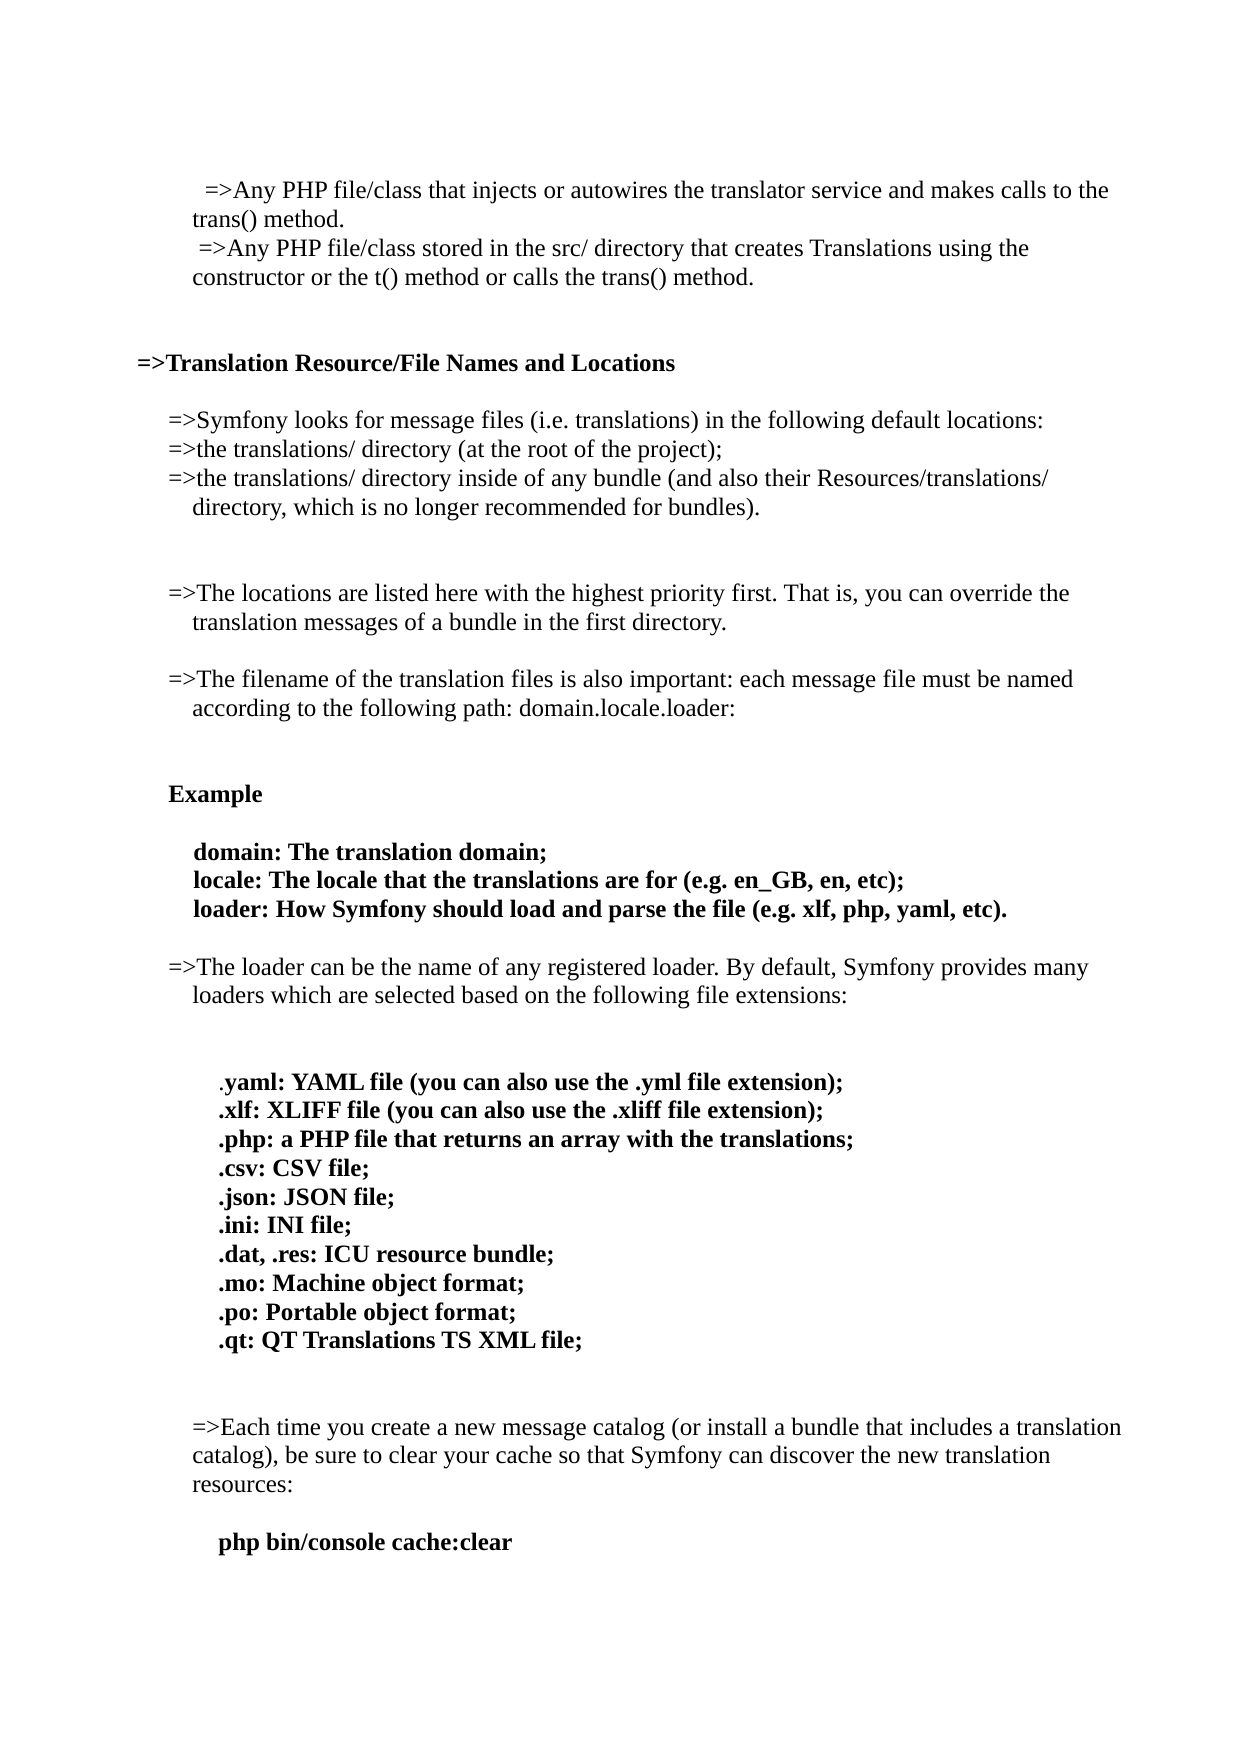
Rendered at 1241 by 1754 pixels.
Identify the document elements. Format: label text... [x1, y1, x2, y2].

text loader: How Symfony should load and parse the file (e.g. xlf, php, yaml, etc). [118, 894, 1122, 923]
text =>The locations are listed here with the highest priority first. That is, you can override the translation messages of a bundle in the first directory. [118, 578, 1122, 636]
text =>the translations/ directory inside of any bundle (and also their Resources/translations/ directory, which is no longer recommended for bundles). [118, 463, 1122, 521]
text =>Each time you create a new message catalog (or install a bundle that includes a translation catalog), be sure to clear your cache so that Symfony can discover the new translation resources: [118, 1412, 1122, 1498]
text =>Any PHP file/class stored in the src/ directory that creates Translations using the constructor or the t() method or calls the trans() method. [118, 233, 1122, 291]
text .xlf: XLIFF file (you can also use the .xliff file extension); [118, 1096, 1122, 1124]
text .csv: CSV file; [118, 1153, 1122, 1182]
text .qt: QT Translations TS XML file; [118, 1326, 1122, 1354]
text .po: Portable object format; [118, 1297, 1122, 1326]
text .ini: INI file; [118, 1211, 1122, 1239]
text =>The filename of the translation files is also important: each message file must be named according to the following path: domain.locale.loader: [118, 664, 1122, 722]
text php bin/console cache:clear [118, 1527, 1122, 1556]
text .json: JSON file; [118, 1182, 1122, 1211]
text .mo: Machine object format; [118, 1268, 1122, 1297]
text locale: The locale that the translations are for (e.g. en_GB, en, etc); [118, 866, 1122, 894]
text =>Translation Resource/File Names and Locations [118, 348, 1122, 377]
text Example [118, 779, 1122, 808]
text =>The loader can be the name of any registered loader. By default, Symfony provides many loaders which are selected based on the following file extensions: [118, 952, 1122, 1009]
text .yaml: YAML file (you can also use the .yml file extension); [118, 1067, 1122, 1096]
text .dat, .res: ICU resource bundle; [118, 1239, 1122, 1268]
text =>Any PHP file/class that injects or autowires the translator service and makes calls to the trans() method. [118, 176, 1122, 233]
text =>Symfony looks for message files (i.e. translations) in the following default locations: [118, 406, 1122, 434]
text domain: The translation domain; [118, 837, 1122, 866]
text .php: a PHP file that returns an array with the translations; [118, 1124, 1122, 1153]
text =>the translations/ directory (at the root of the project); [118, 434, 1122, 463]
